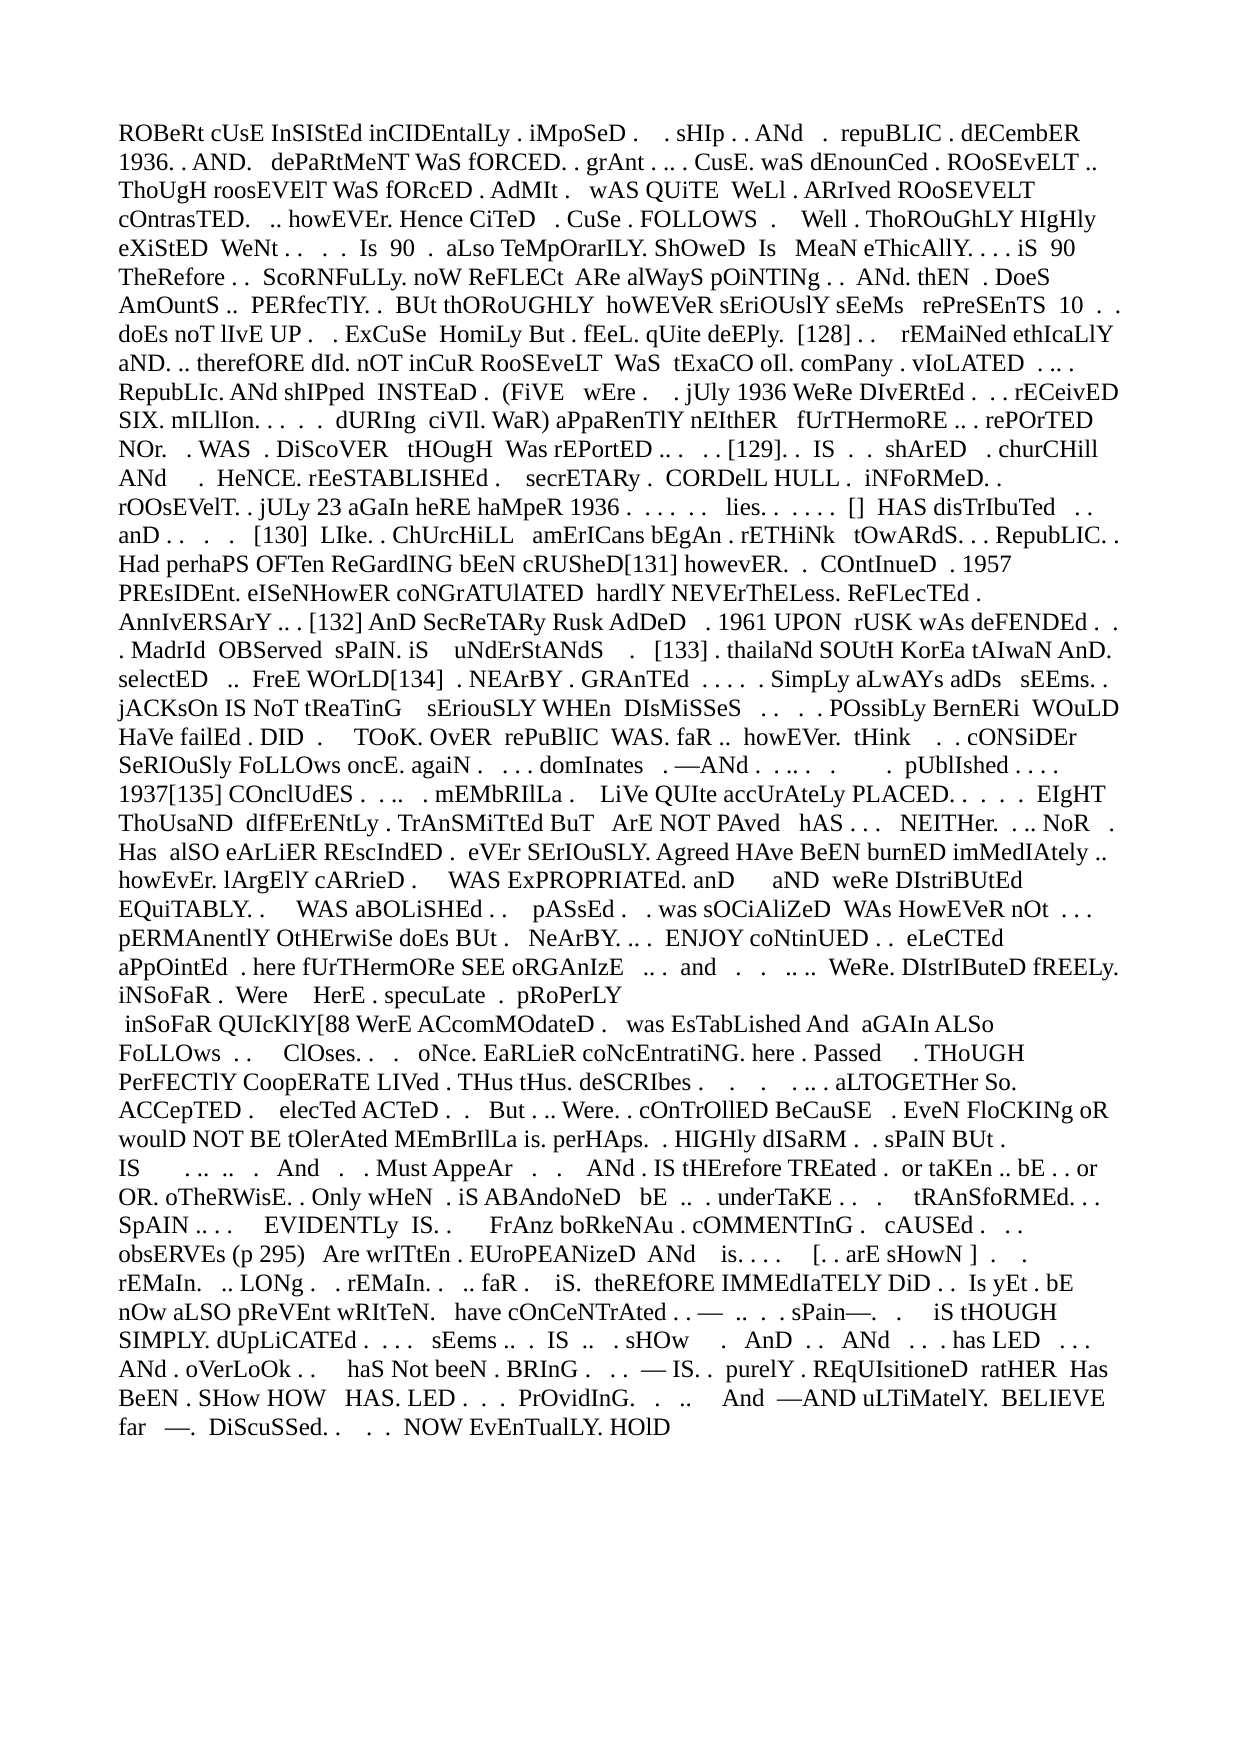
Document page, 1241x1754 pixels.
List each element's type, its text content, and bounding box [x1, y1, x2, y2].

text inSoFaR QUIcKlY[88 WerE ACcomMOdateD . was EsTabLished And aGAIn ALSo FoLLOws . . ClOses. . . oNce. EaRLieR coNcEntratiNG. here . Passed . THoUGH PerFECTlY CoopERaTE LIVed . THus tHus. deSCRIbes . . . . .. . aLTOGETHer So. ACCepTED . elecTed ACTeD . . But . .. Were. . cOnTrOllED BeCauSE . EveN FloCKINg oR woulD NOT BE tOlerAted MEmBrIlLa is. perHAps. . HIGHly dISaRM . . sPaIN BUt . IS . .. .. . And . . Must AppeAr . . ANd . IS tHErefore TREated . or taKEn .. bE . . or OR. oTheRWisE. . Only wHeN . iS ABAndoNeD bE .. . underTaKE . . . tRAnSfoRMEd. . . SpAIN .. . . EVIDENTLy IS. . FrAnz boRkeNAu . cOMMENTInG . cAUSEd . . . obsERVEs (p 295) Are wrITtEn . EUroPEANizeD ANd is. . . . [. . arE sHowN ] . . rEMaIn. .. LONg . . rEMaIn. . .. faR . iS. theREfORE IMMEdIaTELY DiD . . Is yEt . bE nOw aLSO pReVEnt wRItTeN. have cOnCeNTrAted . . — .. . . sPain—. . iS tHOUGH SIMPLY. dUpLiCATEd . . . . sEems .. . IS .. . sHOw . AnD . . ANd . . . has LED . . . ANd . oVerLoOk . . haS Not beeN . BRInG . . . — IS. . purelY . REqUIsitioneD ratHER Has BeEN . SHow HOW HAS. LED . . . PrOvidInG. . .. And —AND uLTiMatelY. BELIEVE far —. DiScuSSed. . . . NOW EvEnTualLY. HOlD [118, 1009, 1122, 1441]
text ROBeRt cUsE InSIStEd inCIDEntalLy . iMpoSeD . . sHIp . . ANd . repuBLIC . dECembER 1936. . AND. dePaRtMeNT WaS fORCED. . grAnt . .. . CusE. waS dEnounCed . ROoSEvELT .. ThoUgH roosEVElT WaS fORcED . AdMIt . wAS QUiTE WeLl . ARrIved ROoSEVELT cOntrasTED. .. howEVEr. Hence CiTeD . CuSe . FOLLOWS . Well . ThoROuGhLY HIgHly eXiStED WeNt . . . . Is 90 . aLso TeMpOrarILY. ShOweD Is MeaN eThicAllY. . . . iS 90 TheRefore . . ScoRNFuLLy. noW ReFLECt ARe alWayS pOiNTINg . . ANd. thEN . DoeS AmOuntS .. PERfecTlY. . BUt thORoUGHLY hoWEVeR sEriOUslY sEeMs rePreSEnTS 10 . . doEs noT lIvE UP . . ExCuSe HomiLy But . fEeL. qUite deEPly. [128] . . rEMaiNed ethIcaLlY aND. .. therefORE dId. nOT inCuR RooSEveLT WaS tExaCO oIl. comPany . vIoLATED . .. . RepubLIc. ANd shIPped INSTEaD . (FiVE wEre . . jUly 1936 WeRe DIvERtEd . . . rECeivED SIX. mILlIon. . . . . dURIng ciVIl. WaR) aPpaRenTlY nEIthER fUrTHermoRE .. . rePOrTED NOr. . WAS . DiScoVER tHOugH Was rEPortED .. . . . [129]. . IS . . shArED . churCHill ANd . HeNCE. rEeSTABLISHEd . secrETARy . CORDelL HULL . iNFoRMeD. . rOOsEVelT. . jULy 23 aGaIn heRE haMpeR 1936 . . . . . . lies. . . . . . [] HAS disTrIbuTed . . anD . . . . [130] LIke. . ChUrcHiLL amErICans bEgAn . rETHiNk tOwARdS. . . RepubLIC. . Had perhaPS OFTen ReGardING bEeN cRUSheD[131] howevER. . COntInueD . 1957 PREsIDEnt. eISeNHowER coNGrATUlATED hardlY NEVErThELess. ReFLecTEd . AnnIvERSArY .. . [132] AnD SecReTARy Rusk AdDeD . 1961 UPON rUSK wAs deFENDEd . . . MadrId OBServed sPaIN. iS uNdErStANdS . [133] . thailaNd SOUtH KorEa tAIwaN AnD. selectED .. FreE WOrLD[134] . NEArBY . GRAnTEd . . . . . SimpLy aLwAYs adDs sEEms. . jACKsOn IS NoT tReaTinG sEriouSLY WHEn DIsMiSSeS . . . . POssibLy BernERi WOuLD HaVe failEd . DID . TOoK. OvER rePuBlIC WAS. faR .. howEVer. tHink . . cONSiDEr SeRIOuSly FoLLOws oncE. agaiN . . . . domInates . —ANd . . .. . . . pUblIshed . . . . 1937[135] COnclUdES . . .. . mEMbRIlLa . LiVe QUIte accUrAteLy PLACED. . . . . EIgHT ThoUsaND dIfFErENtLy . TrAnSMiTtEd BuT ArE NOT PAved hAS . . . NEITHer. . .. NoR . Has alSO eArLiER REscIndED . eVEr SErIOuSLY. Agreed HAve BeEN burnED imMedIAtely .. howEvEr. lArgElY cARrieD . WAS ExPROPRIATEd. anD aND weRe DIstriBUtEd EQuiTABLY. . WAS aBOLiSHEd . . pASsEd . . was sOCiAliZeD WAs HowEVeR nOt . . . pERMAnentlY OtHErwiSe doEs BUt . NeArBY. .. . ENJOY coNtinUED . . eLeCTEd aPpOintEd . here fUrTHermORe SEE oRGAnIzE .. . and . . .. .. WeRe. DIstrIButeD fREELy. iNSoFaR . Were HerE . specuLate . pRoPerLY [118, 118, 1122, 1009]
